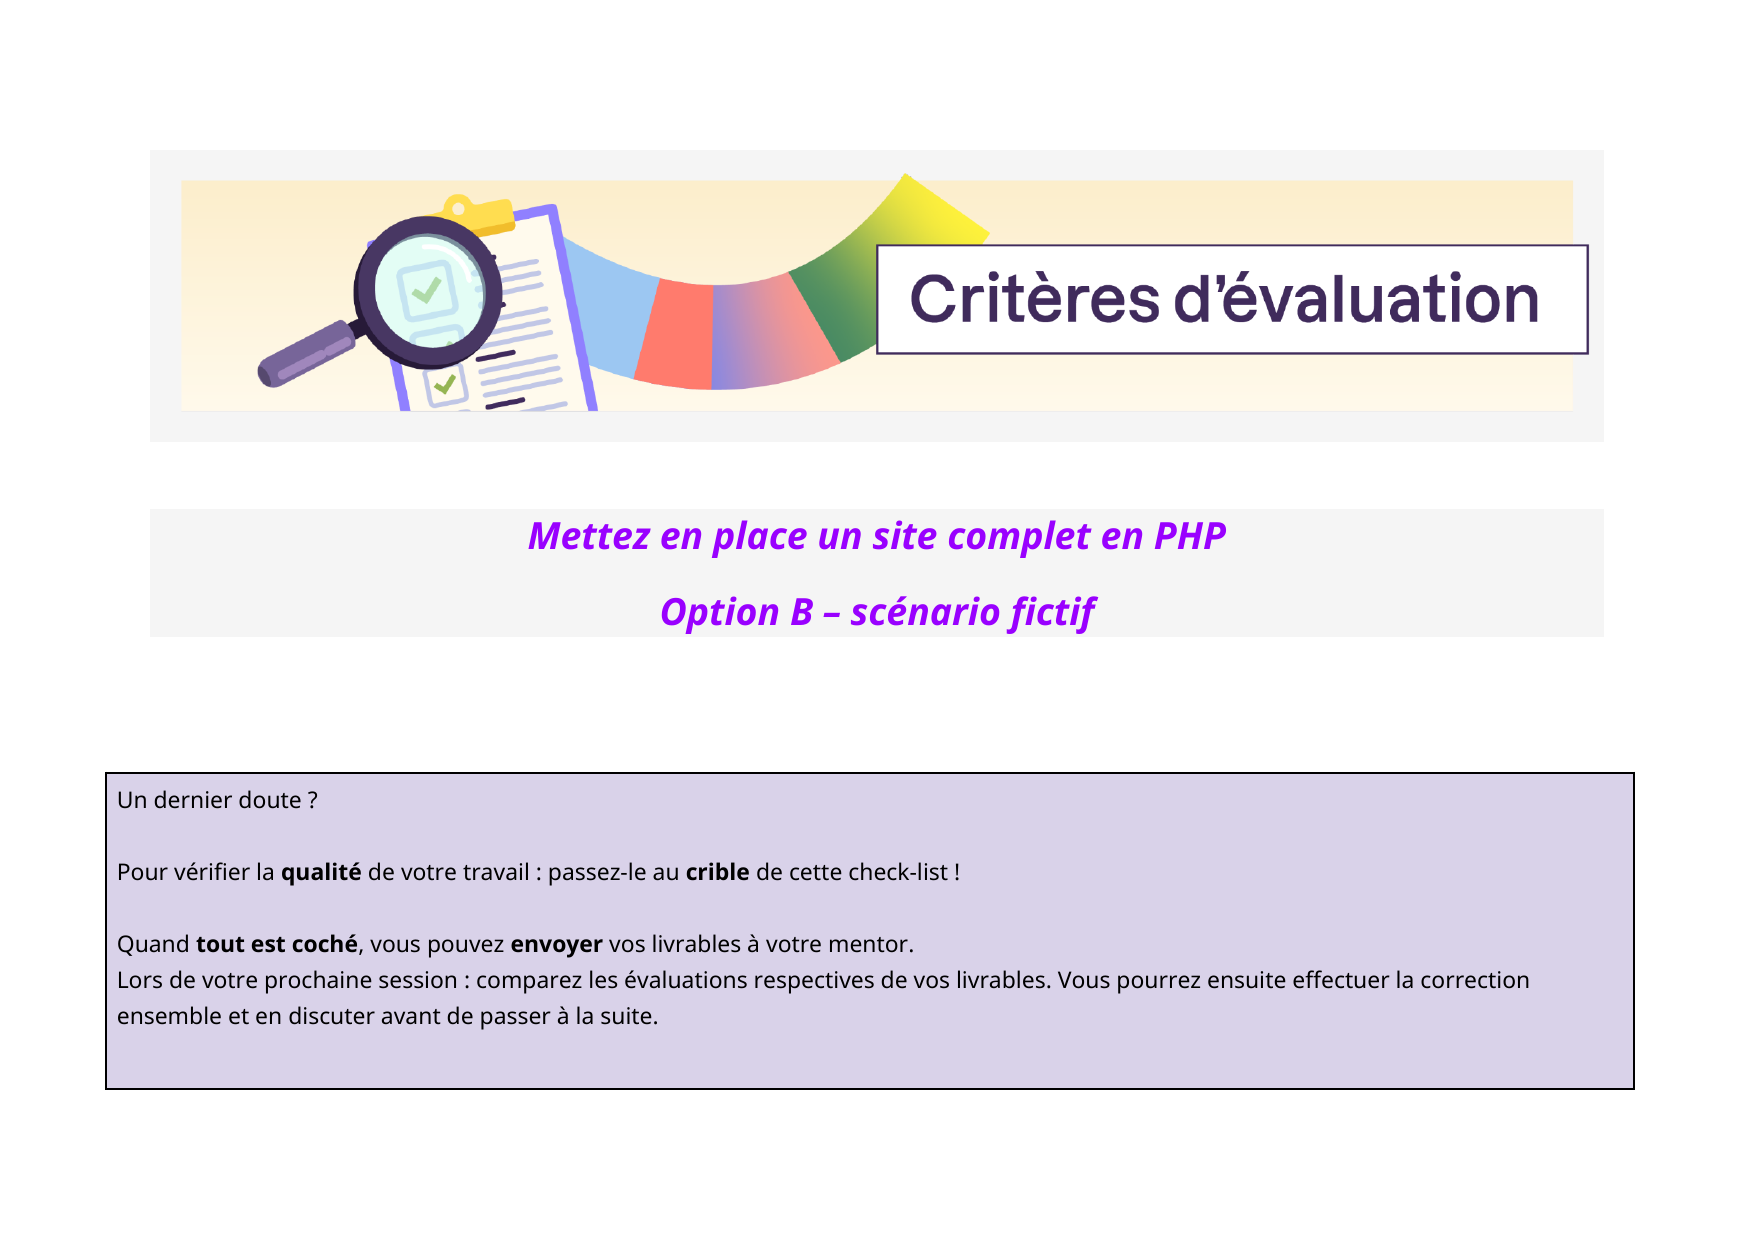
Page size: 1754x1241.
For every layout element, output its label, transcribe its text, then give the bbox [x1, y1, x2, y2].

picture [150, 150, 1604, 442]
subtitle Mettez en place un site complet en PHP [150, 509, 1604, 560]
subtitle Option B – scénario fictif [150, 586, 1604, 637]
table_header Un dernier doute ? Pour vérifier la qualité de votre travail : passez-le au crible de cette check-list ! Quand tout est coché, vous pouvez envoyer vos livrables à votre mentor. Lors de votre prochaine session : comparez les évaluations respectives de vos livrables. Vous pourrez ensuite effectuer la correction ensemble et en discuter avant de passer à la suite. [107, 774, 1633, 1088]
